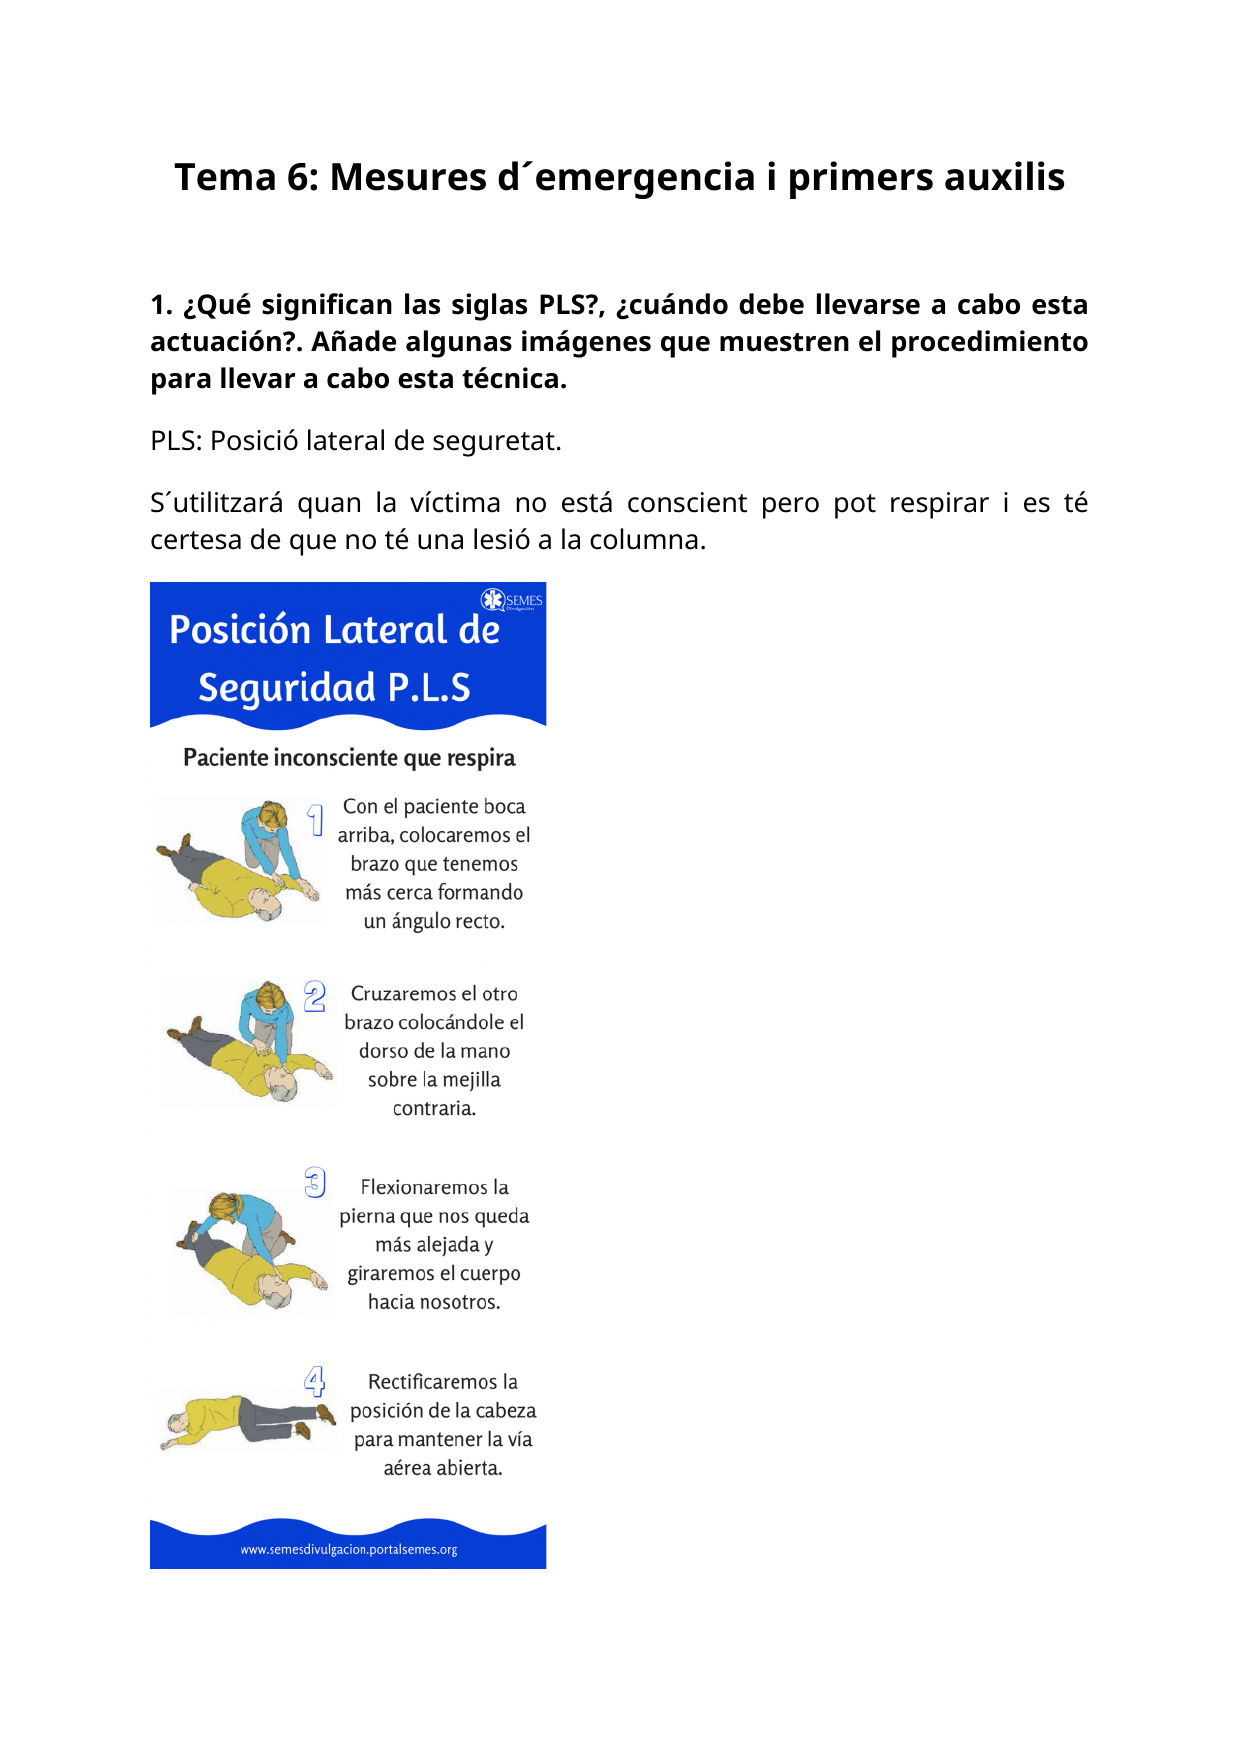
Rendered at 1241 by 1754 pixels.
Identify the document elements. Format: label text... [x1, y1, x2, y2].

picture [150, 582, 547, 1569]
text 1. ¿Qué significan las siglas PLS?, ¿cuándo debe llevarse a cabo esta actuación?. Añade algunas imágenes que muestren el procedimiento para llevar a cabo esta técnica. [150, 286, 1090, 396]
text S´utilitzará quan la víctima no está conscient pero pot respirar i es té certesa de que no té una lesió a la columna. [150, 483, 1090, 557]
text PLS: Posició lateral de seguretat. [150, 421, 1090, 458]
text Tema 6: Mesures d´emergencia i primers auxilis [150, 150, 1090, 201]
